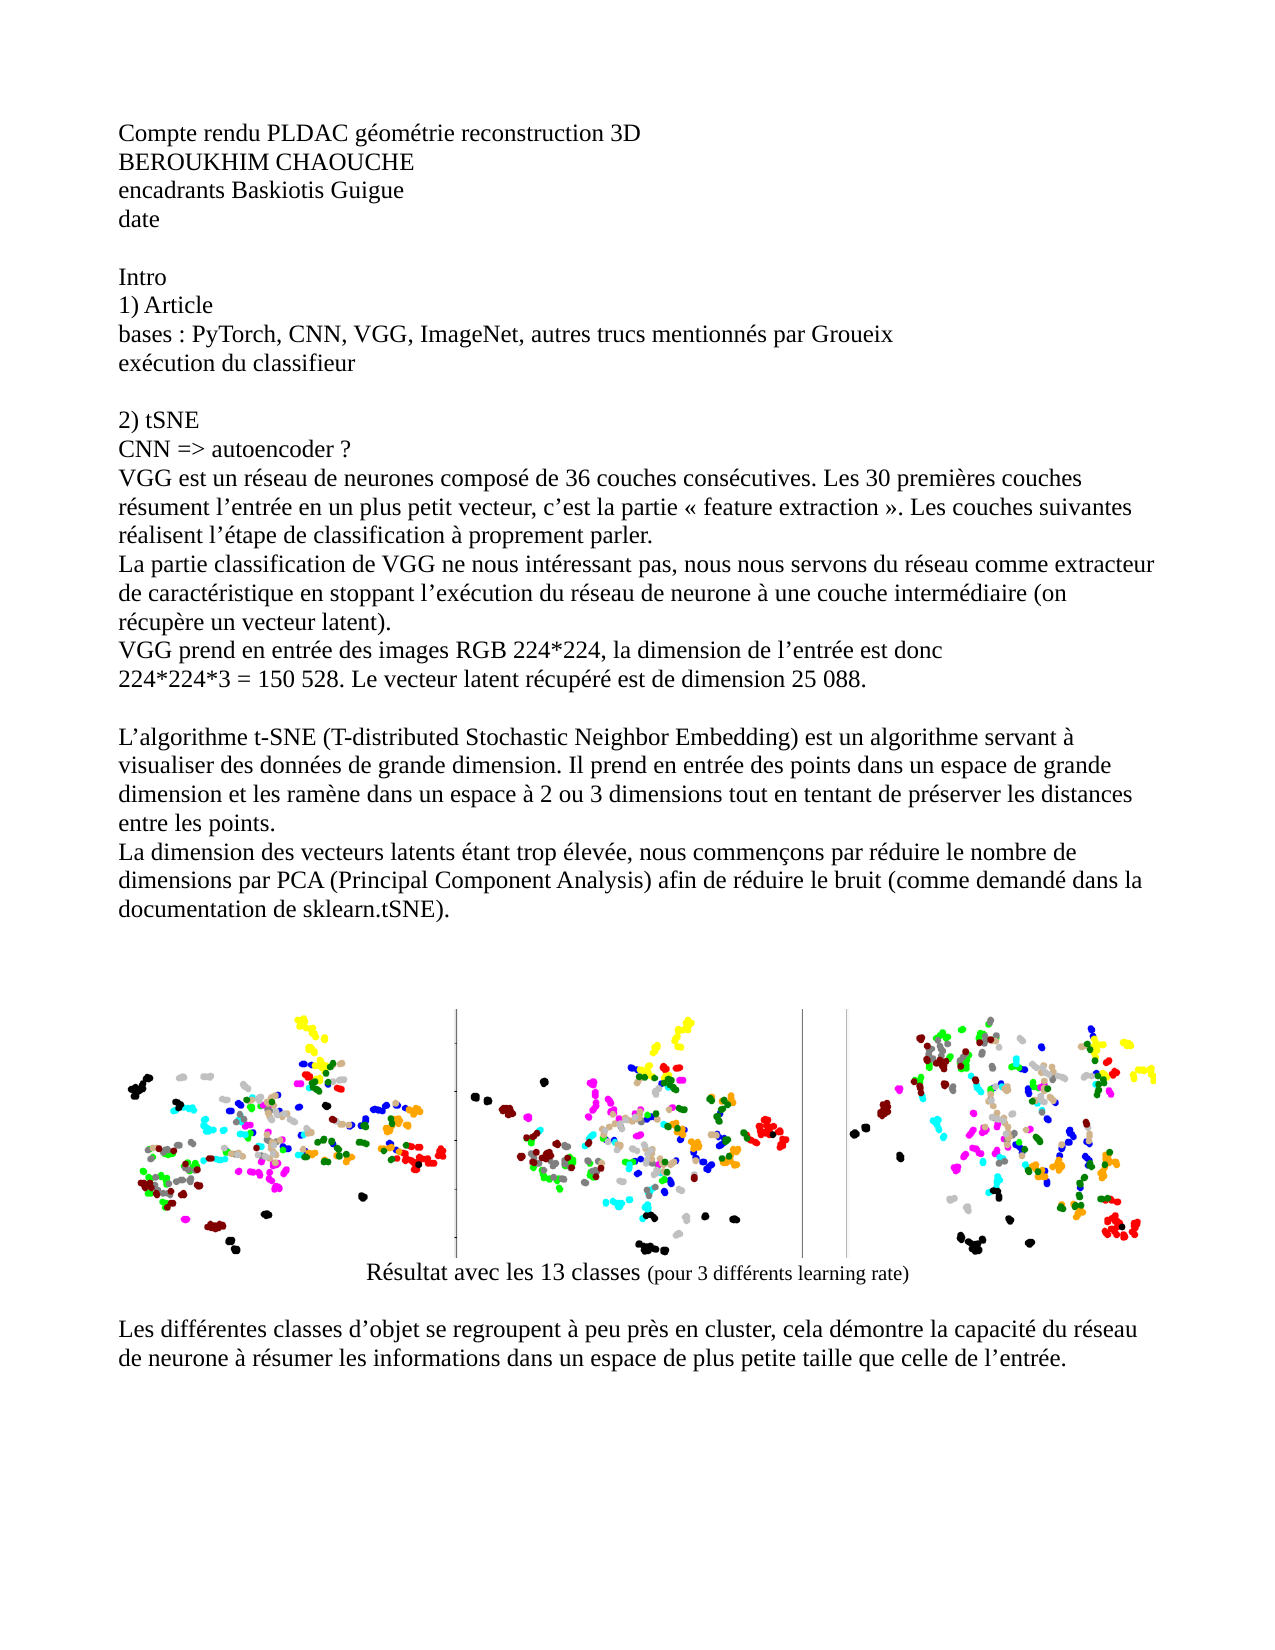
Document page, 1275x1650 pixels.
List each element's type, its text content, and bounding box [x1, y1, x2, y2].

text L’algorithme t-SNE (T-distributed Stochastic Neighbor Embedding) est un algorithme servant à visualiser des données de grande dimension. Il prend en entrée des points dans un espace de grande dimension et les ramène dans un espace à 2 ou 3 dimensions tout en tentant de préserver les distances entre les points. [118, 722, 1157, 837]
text Compte rendu PLDAC géométrie reconstruction 3D [118, 118, 1157, 147]
text VGG est un réseau de neurones composé de 36 couches consécutives. Les 30 premières couches résument l’entrée en un plus petit vecteur, c’est la partie « feature extraction ». Les couches suivantes réalisent l’étape de classification à proprement parler. [118, 463, 1157, 549]
text 2) tSNE [118, 406, 1157, 434]
text bases : PyTorch, CNN, VGG, ImageNet, autres trucs mentionnés par Groueix [118, 319, 1157, 348]
text Les différentes classes d’objet se regroupent à peu près en cluster, cela démontre la capacité du réseau de neurone à résumer les informations dans un espace de plus petite taille que celle de l’entrée. [118, 1314, 1157, 1372]
text Intro [118, 262, 1157, 291]
text La partie classification de VGG ne nous intéressant pas, nous nous servons du réseau comme extracteur de caractéristique en stoppant l’exécution du réseau de neurone à une couche intermédiaire (on récupère un vecteur latent). [118, 549, 1157, 636]
text 1) Article [118, 291, 1157, 319]
text VGG prend en entrée des images RGB 224*224, la dimension de l’entrée est donc 224*224*3 = 150 528. Le vecteur latent récupéré est de dimension 25 088. [118, 636, 1157, 693]
text date [118, 204, 1157, 233]
text BEROUKHIM CHAOUCHE [118, 147, 1157, 176]
text CNN => autoencoder ? [118, 434, 1157, 463]
text Résultat avec les 13 classes (pour 3 différents learning rate) [118, 1258, 1157, 1286]
text exécution du classifieur [118, 348, 1157, 377]
text encadrants Baskiotis Guigue [118, 176, 1157, 204]
text La dimension des vecteurs latents étant trop élevée, nous commençons par réduire le nombre de dimensions par PCA (Principal Component Analysis) afin de réduire le bruit (comme demandé dans la documentation de sklearn.tSNE). [118, 837, 1157, 923]
picture [118, 1009, 1157, 1258]
